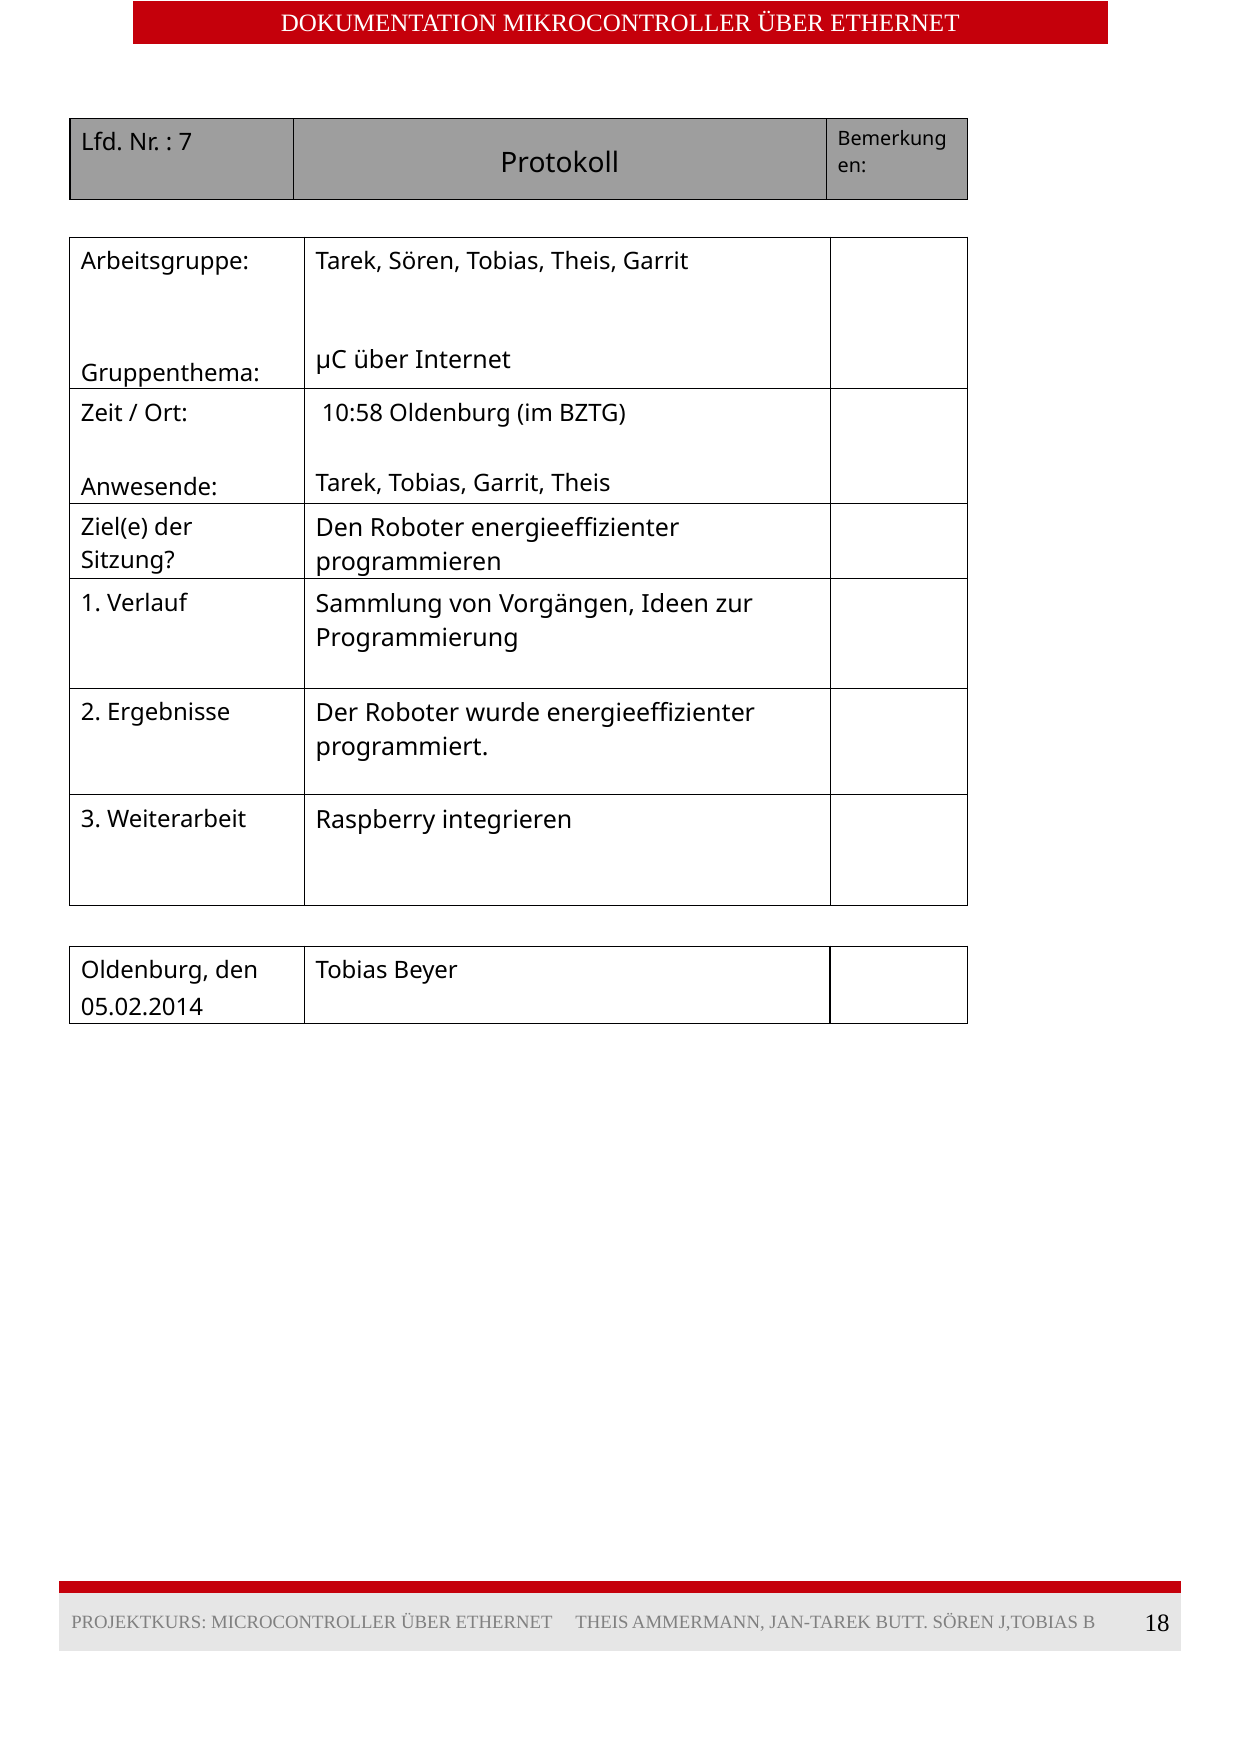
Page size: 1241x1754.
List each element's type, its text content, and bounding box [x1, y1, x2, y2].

table_header Lfd. Nr. : 7 [71, 119, 293, 199]
table_header Tobias Beyer [305, 947, 829, 1022]
table_cell Sammlung von Vorgängen, Ideen zur Programmierung [305, 579, 830, 688]
table_cell [831, 389, 967, 503]
table_header Tarek, Sören, Tobias, Theis, Garrit µC über Internet [305, 238, 830, 388]
table_cell [831, 579, 967, 688]
table_cell Zeit / Ort: Anwesende: [70, 389, 304, 503]
table_cell 1. Verlauf [70, 579, 304, 688]
table_header Arbeitsgruppe: Gruppenthema: [70, 238, 304, 388]
table_cell Ziel(e) der Sitzung? [70, 504, 304, 578]
table_header Oldenburg, den 05.02.2014 [70, 947, 304, 1022]
table_header [831, 947, 967, 1022]
table_cell [831, 795, 967, 905]
table_cell [831, 689, 967, 794]
table_cell Der Roboter wurde energieeffizienter programmiert. [305, 689, 830, 794]
table_header Bemerkungen: [827, 119, 967, 199]
table_cell 10:58 Oldenburg (im BZTG) Tarek, Tobias, Garrit, Theis [305, 389, 830, 503]
table_header [831, 238, 967, 388]
table_cell Den Roboter energieeffizienter programmieren [305, 504, 830, 578]
table_cell 3. Weiterarbeit [70, 795, 304, 905]
table_cell [831, 504, 967, 578]
table_cell 2. Ergebnisse [70, 689, 304, 794]
table_cell Raspberry integrieren [305, 795, 830, 905]
table_header Protokoll [294, 119, 826, 199]
